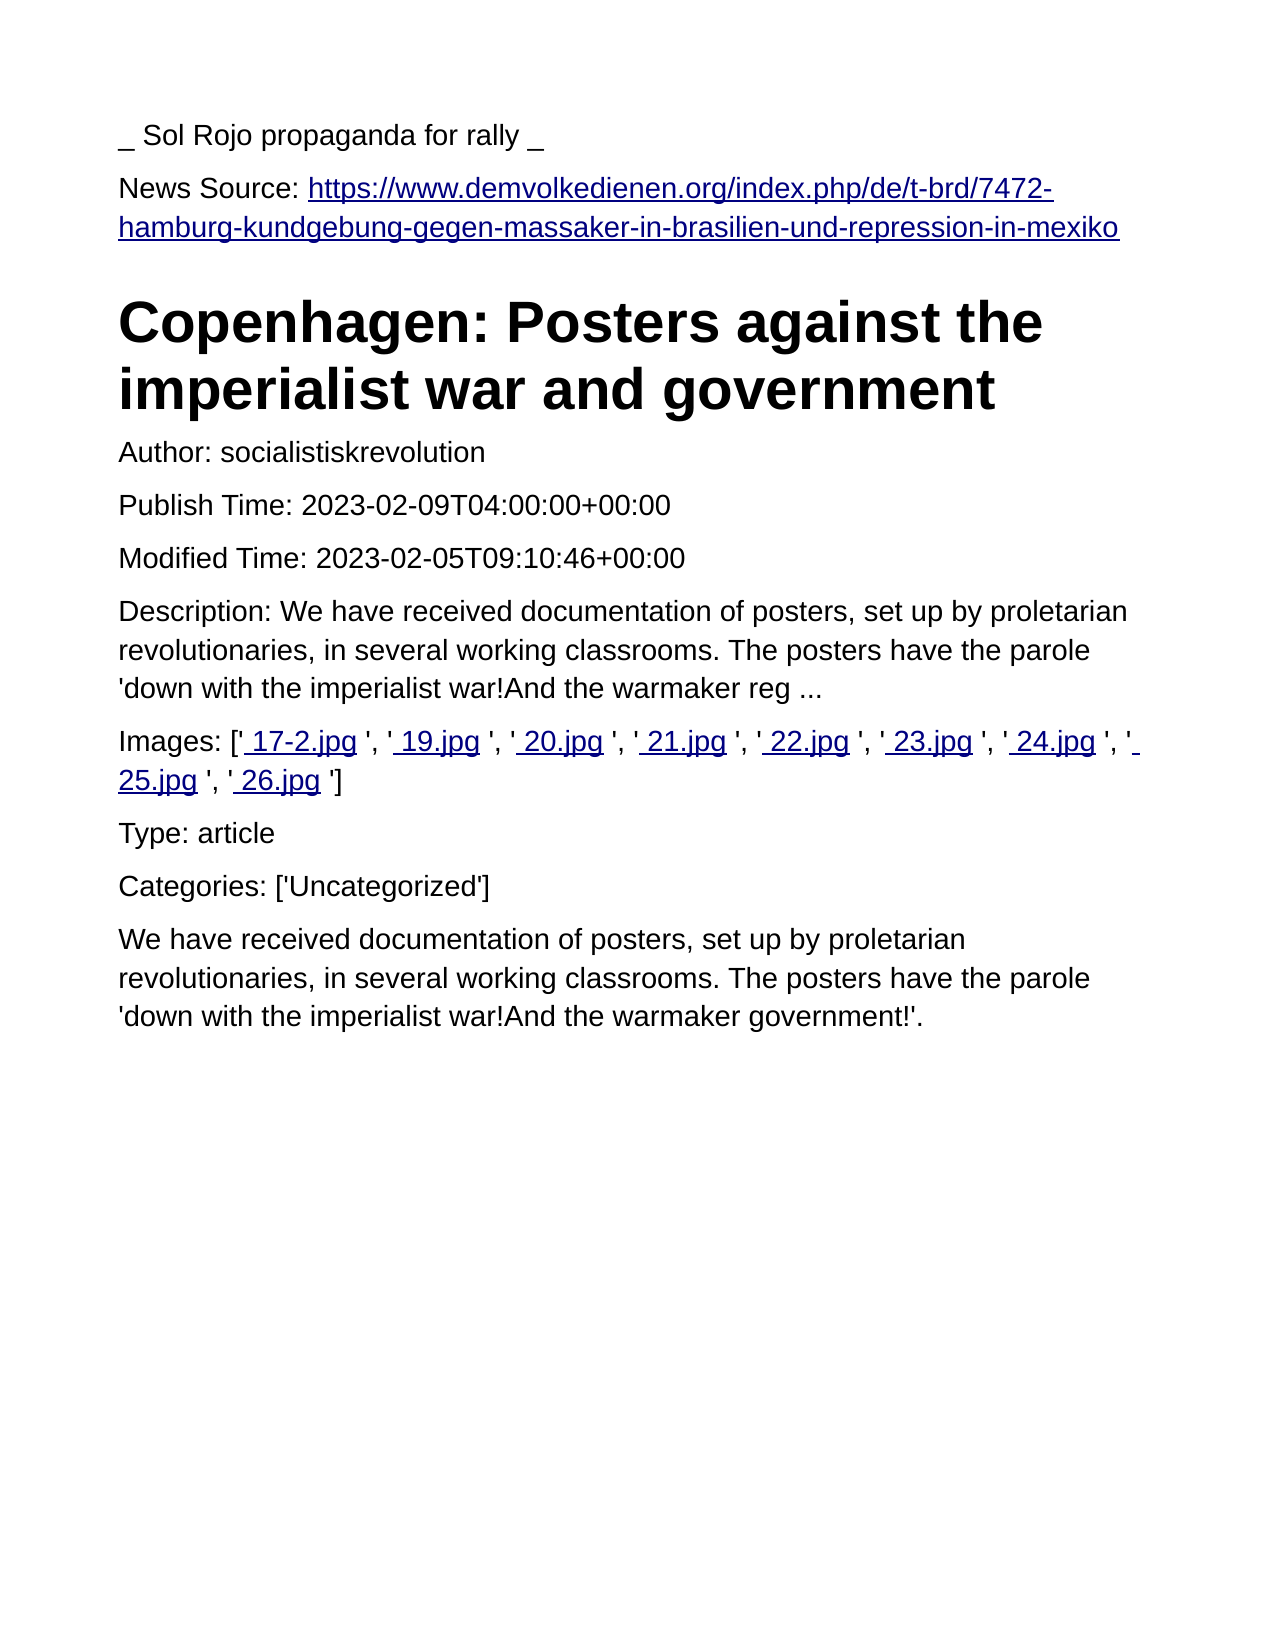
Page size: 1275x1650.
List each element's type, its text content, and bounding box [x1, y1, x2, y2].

text News Source: https://www.demvolkedienen.org/index.php/de/t-brd/7472-hamburg-kundgebung-gegen-massaker-in-brasilien-und-repression-in-mexiko [118, 171, 1157, 243]
text Publish Time: 2023-02-09T04:00:00+00:00 [118, 488, 1157, 521]
text Images: [' 17-2.jpg ', ' 19.jpg ', ' 20.jpg ', ' 21.jpg ', ' 22.jpg ', ' 23.jpg ', ' 24.jpg ', ' 25.jpg ', ' 26.jpg '] [118, 724, 1157, 796]
text Description: We have received documentation of posters, set up by proletarian revolutionaries, in several working classrooms. The posters have the parole 'down with the imperialist war!And the warmaker reg ... [118, 594, 1157, 704]
text Categories: ['Uncategorized'] [118, 869, 1157, 902]
text Type: article [118, 816, 1157, 849]
text Author: socialistiskrevolution [118, 434, 1157, 468]
text Modified Time: 2023-02-05T09:10:46+00:00 [118, 541, 1157, 574]
subtitle Copenhagen: Posters against the imperialist war and government [118, 288, 1157, 422]
text _ Sol Rojo propaganda for rally _ [118, 118, 1157, 152]
text We have received documentation of posters, set up by proletarian revolutionaries, in several working classrooms. The posters have the parole 'down with the imperialist war!And the warmaker government!'. [118, 922, 1157, 1033]
